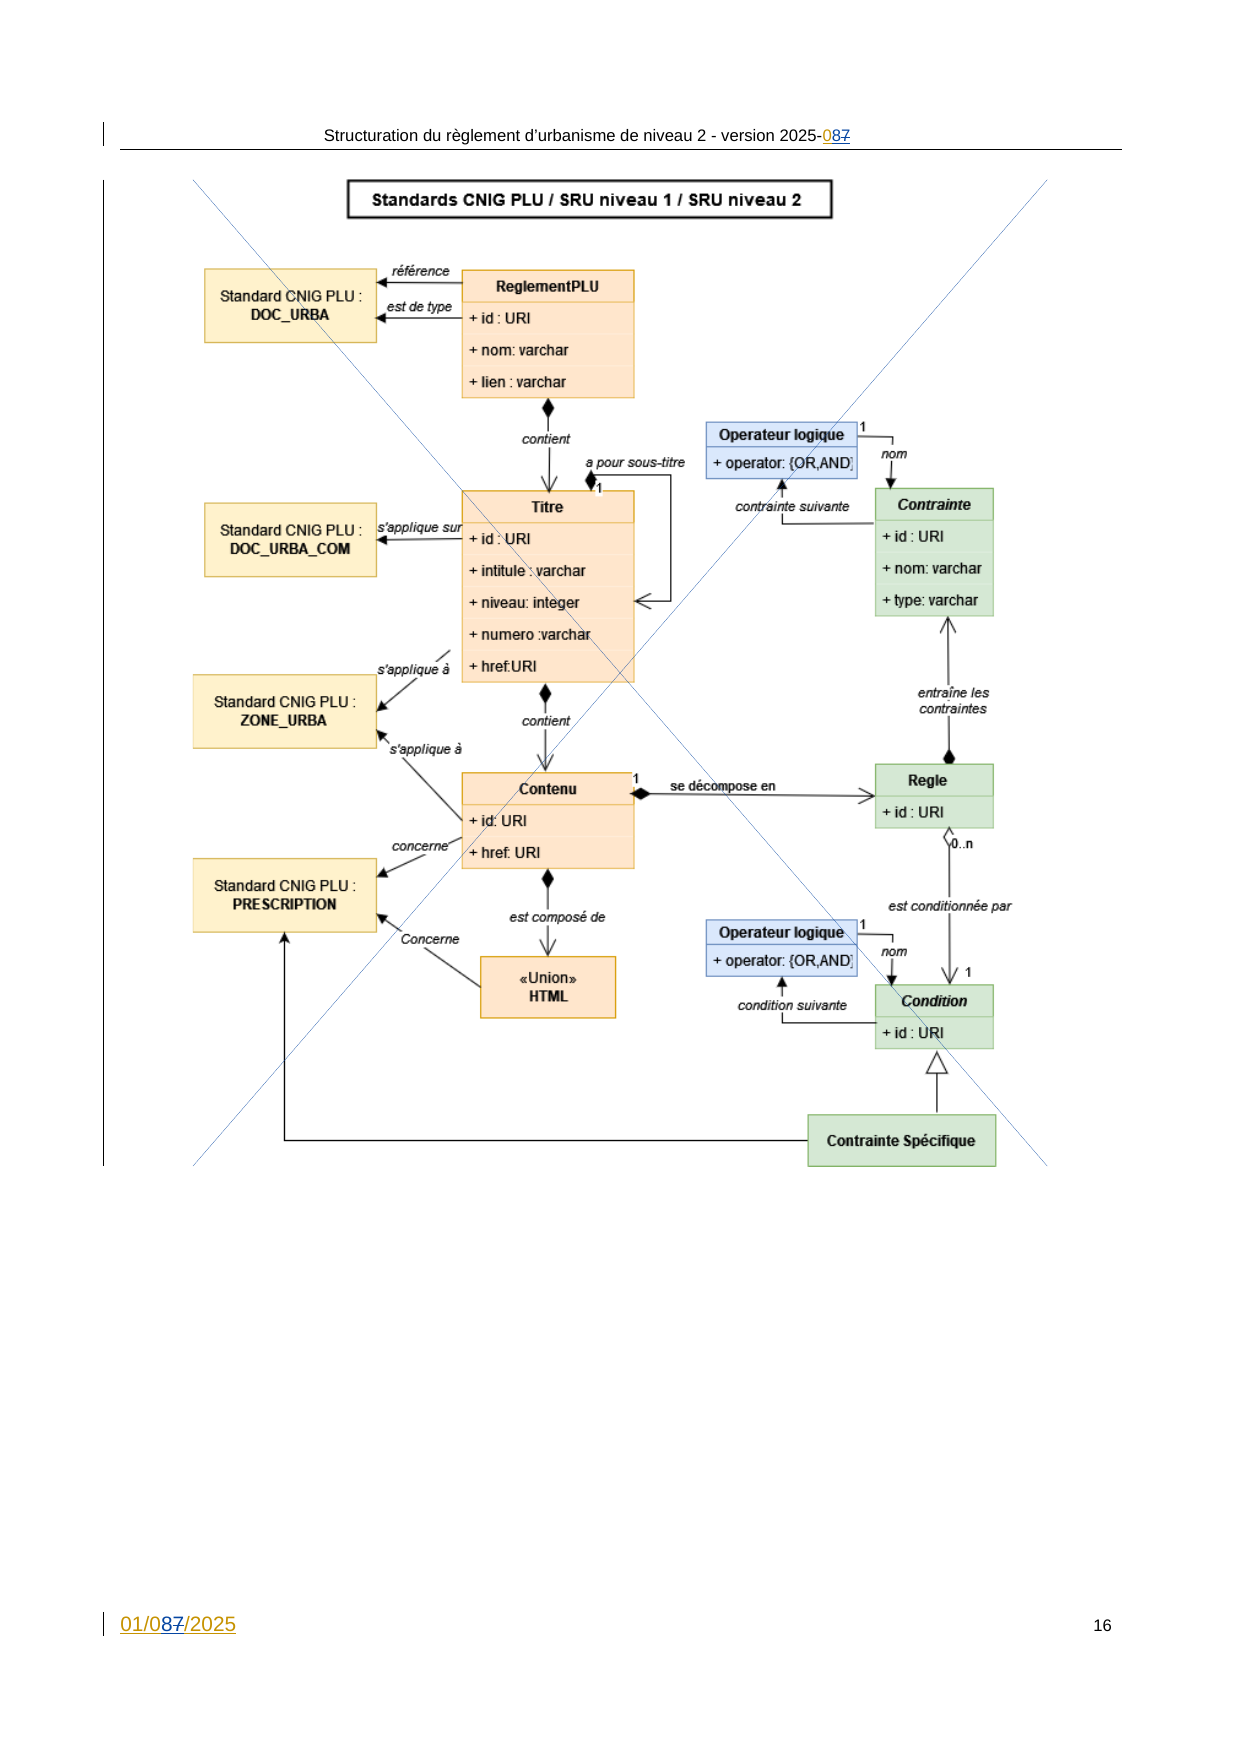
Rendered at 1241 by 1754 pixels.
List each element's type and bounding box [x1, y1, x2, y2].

picture [192, 180, 619, 1165]
picture [194, 675, 1047, 1167]
picture [622, 181, 1048, 1165]
picture [194, 179, 1046, 671]
